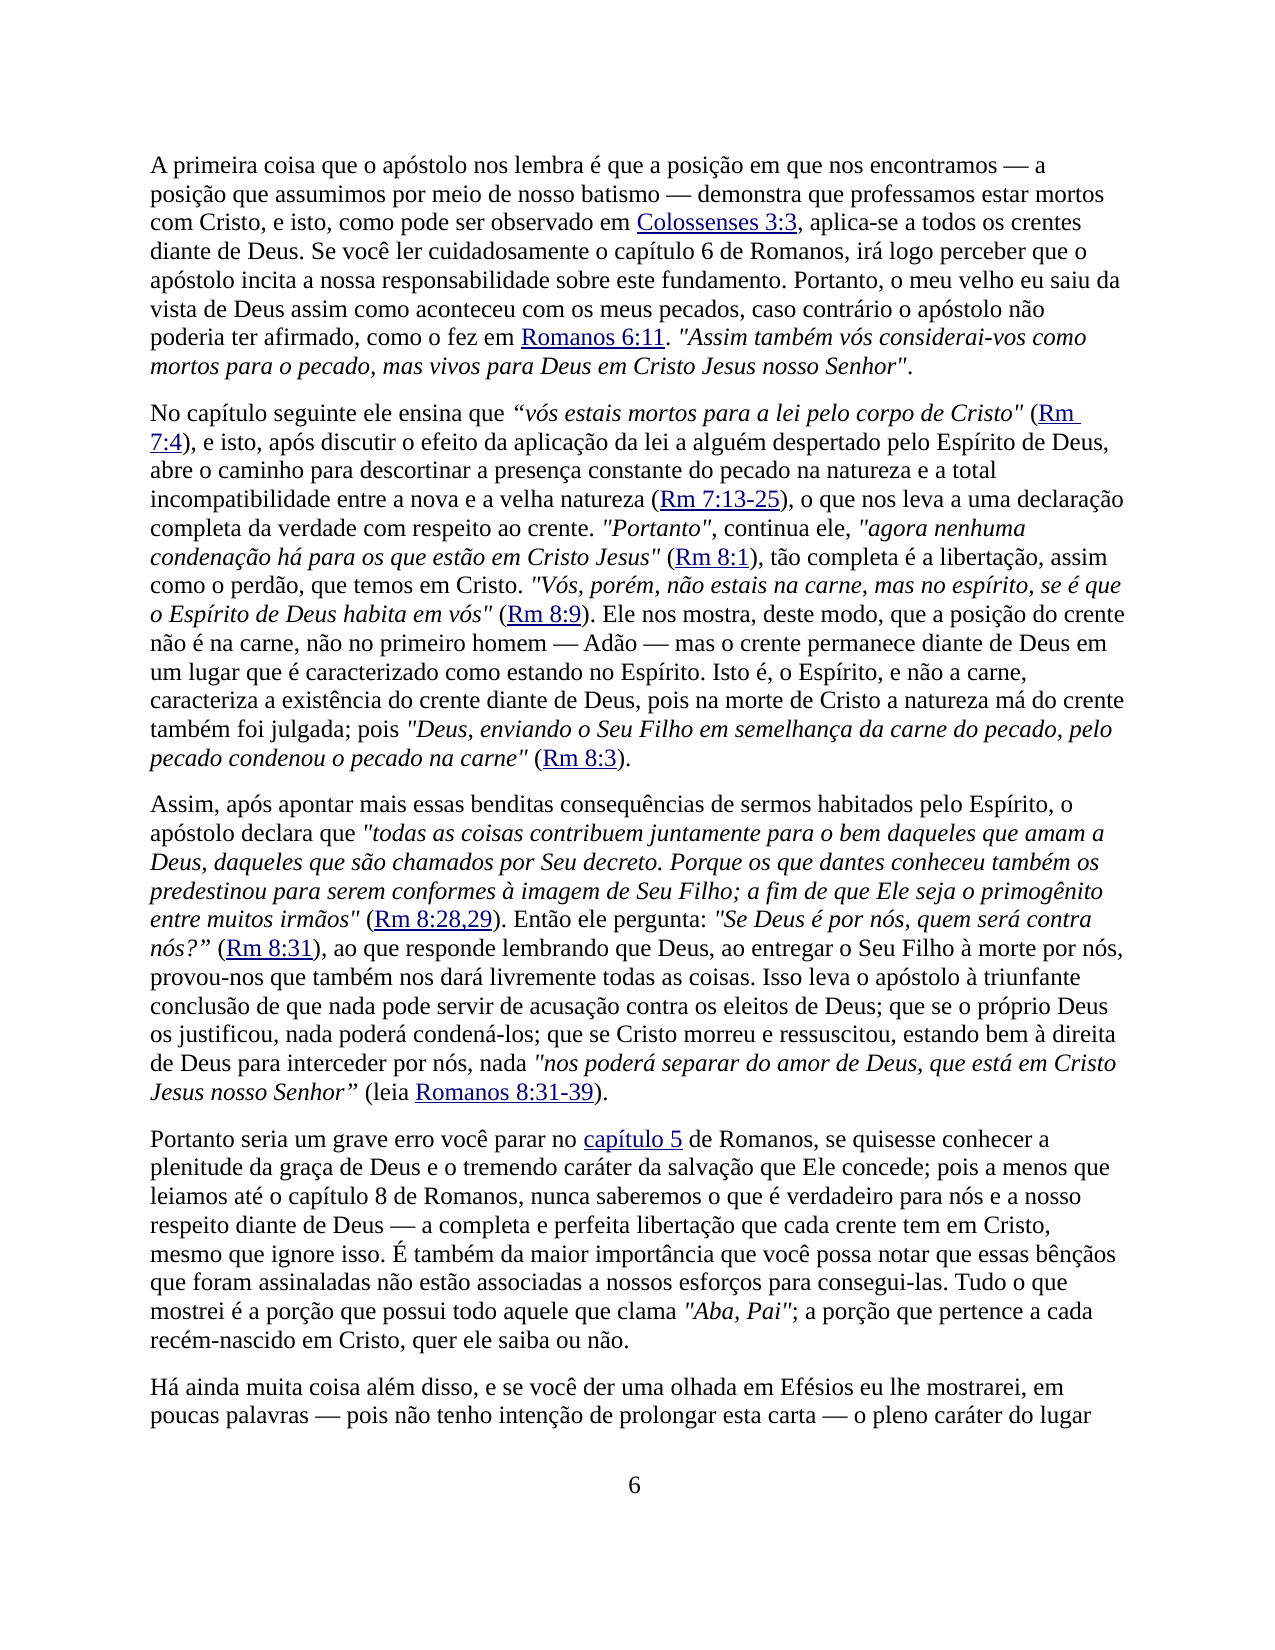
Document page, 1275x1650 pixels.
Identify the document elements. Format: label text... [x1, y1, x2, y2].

text Assim, após apontar mais essas benditas consequências de sermos habitados pelo Espírito, o apóstolo declara que "todas as coisas contribuem juntamente para o bem daqueles que amam a Deus, daqueles que são chamados por Seu decreto. Porque os que dantes conheceu também os predestinou para serem conformes à imagem de Seu Filho; a fim de que Ele seja o primogênito entre muitos irmãos" (Rm 8:28,29). Então ele pergunta: "Se Deus é por nós, quem será contra nós?” (Rm 8:31), ao que responde lembrando que Deus, ao entregar o Seu Filho à morte por nós, provou-nos que também nos dará livremente todas as coisas. Isso leva o apóstolo à triunfante conclusão de que nada pode servir de acusação contra os eleitos de Deus; que se o próprio Deus os justificou, nada poderá condená-los; que se Cristo morreu e ressuscitou, estando bem à direita de Deus para interceder por nós, nada "nos poderá separar do amor de Deus, que está em Cristo Jesus nosso Senhor” (leia Romanos 8:31-39). [150, 789, 1125, 1106]
text A primeira coisa que o apóstolo nos lembra é que a posição em que nos encontramos — a posição que assumimos por meio de nosso batismo — demonstra que professamos estar mortos com Cristo, e isto, como pode ser observado em Colossenses 3:3, aplica-se a todos os crentes diante de Deus. Se você ler cuidadosamente o capítulo 6 de Romanos, irá logo perceber que o apóstolo incita a nossa responsabilidade sobre este fundamento. Portanto, o meu velho eu saiu da vista de Deus assim como aconteceu com os meus pecados, caso contrário o apóstolo não poderia ter afirmado, como o fez em Romanos 6:11. "Assim também vós considerai-vos como mortos para o pecado, mas vivos para Deus em Cristo Jesus nosso Senhor". [150, 150, 1125, 380]
text Há ainda muita coisa além disso, e se você der uma olhada em Efésios eu lhe mostrarei, em poucas palavras — pois não tenho intenção de prolongar esta carta — o pleno caráter do lugar [150, 1372, 1125, 1429]
text Portanto seria um grave erro você parar no capítulo 5 de Romanos, se quisesse conhecer a plenitude da graça de Deus e o tremendo caráter da salvação que Ele concede; pois a menos que leiamos até o capítulo 8 de Romanos, nunca saberemos o que é verdadeiro para nós e a nosso respeito diante de Deus — a completa e perfeita libertação que cada crente tem em Cristo, mesmo que ignore isso. É também da maior importância que você possa notar que essas bênçãos que foram assinaladas não estão associadas a nossos esforços para consegui-las. Tudo o que mostrei é a porção que possui todo aquele que clama "Aba, Pai"; a porção que pertence a cada recém-nascido em Cristo, quer ele saiba ou não. [150, 1124, 1125, 1354]
text No capítulo seguinte ele ensina que “vós estais mortos para a lei pelo corpo de Cristo" (Rm 7:4), e isto, após discutir o efeito da aplicação da lei a alguém despertado pelo Espírito de Deus, abre o caminho para descortinar a presença constante do pecado na natureza e a total incompatibilidade entre a nova e a velha natureza (Rm 7:13-25), o que nos leva a uma declaração completa da verdade com respeito ao crente. "Portanto", continua ele, "agora nenhuma condenação há para os que estão em Cristo Jesus" (Rm 8:1), tão completa é a libertação, assim como o perdão, que temos em Cristo. "Vós, porém, não estais na carne, mas no espírito, se é que o Espírito de Deus habita em vós" (Rm 8:9). Ele nos mostra, deste modo, que a posição do crente não é na carne, não no primeiro homem — Adão — mas o crente permanece diante de Deus em um lugar que é caracterizado como estando no Espírito. Isto é, o Espírito, e não a carne, caracteriza a existência do crente diante de Deus, pois na morte de Cristo a natureza má do crente também foi julgada; pois "Deus, enviando o Seu Filho em semelhança da carne do pecado, pelo pecado condenou o pecado na carne" (Rm 8:3). [150, 398, 1125, 772]
